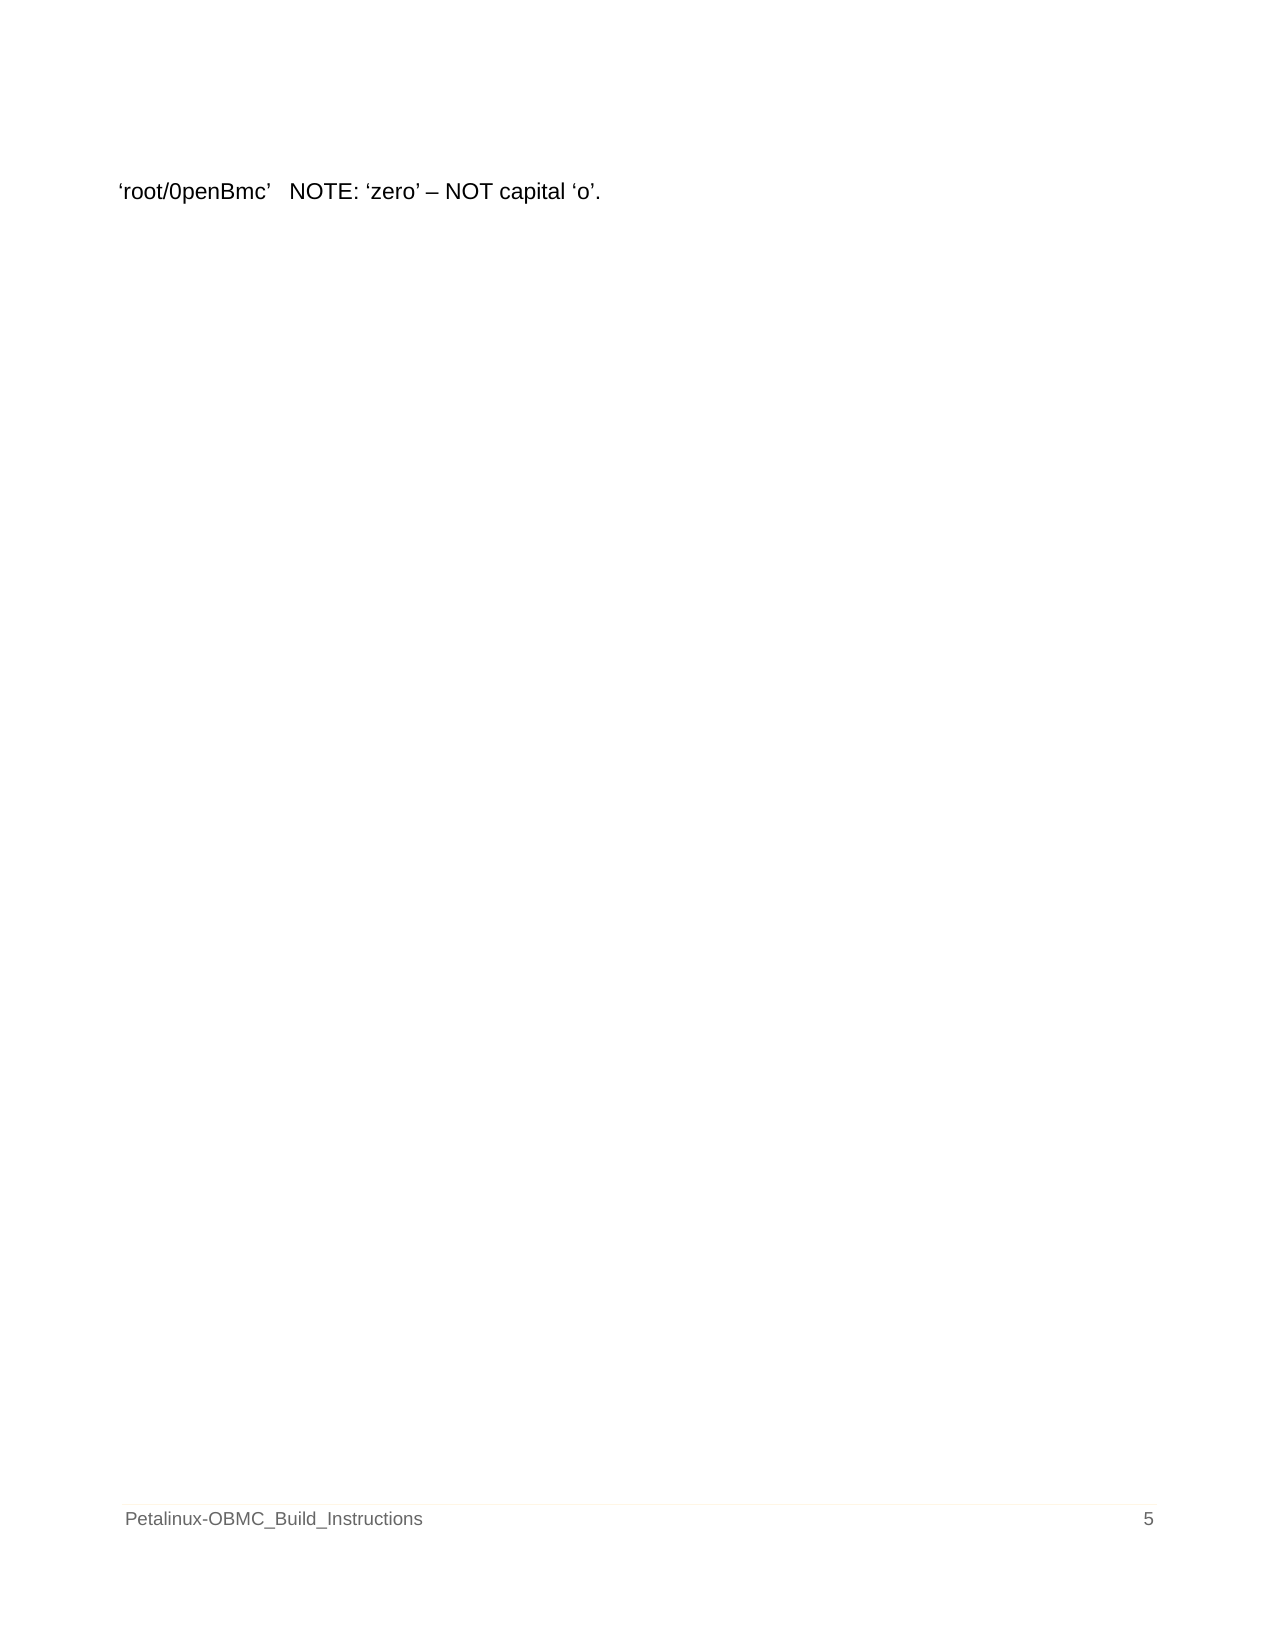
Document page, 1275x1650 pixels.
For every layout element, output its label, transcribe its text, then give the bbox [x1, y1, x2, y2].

text ‘root/0penBmc’ NOTE: ‘zero’ – NOT capital ‘o’. [118, 178, 1157, 204]
